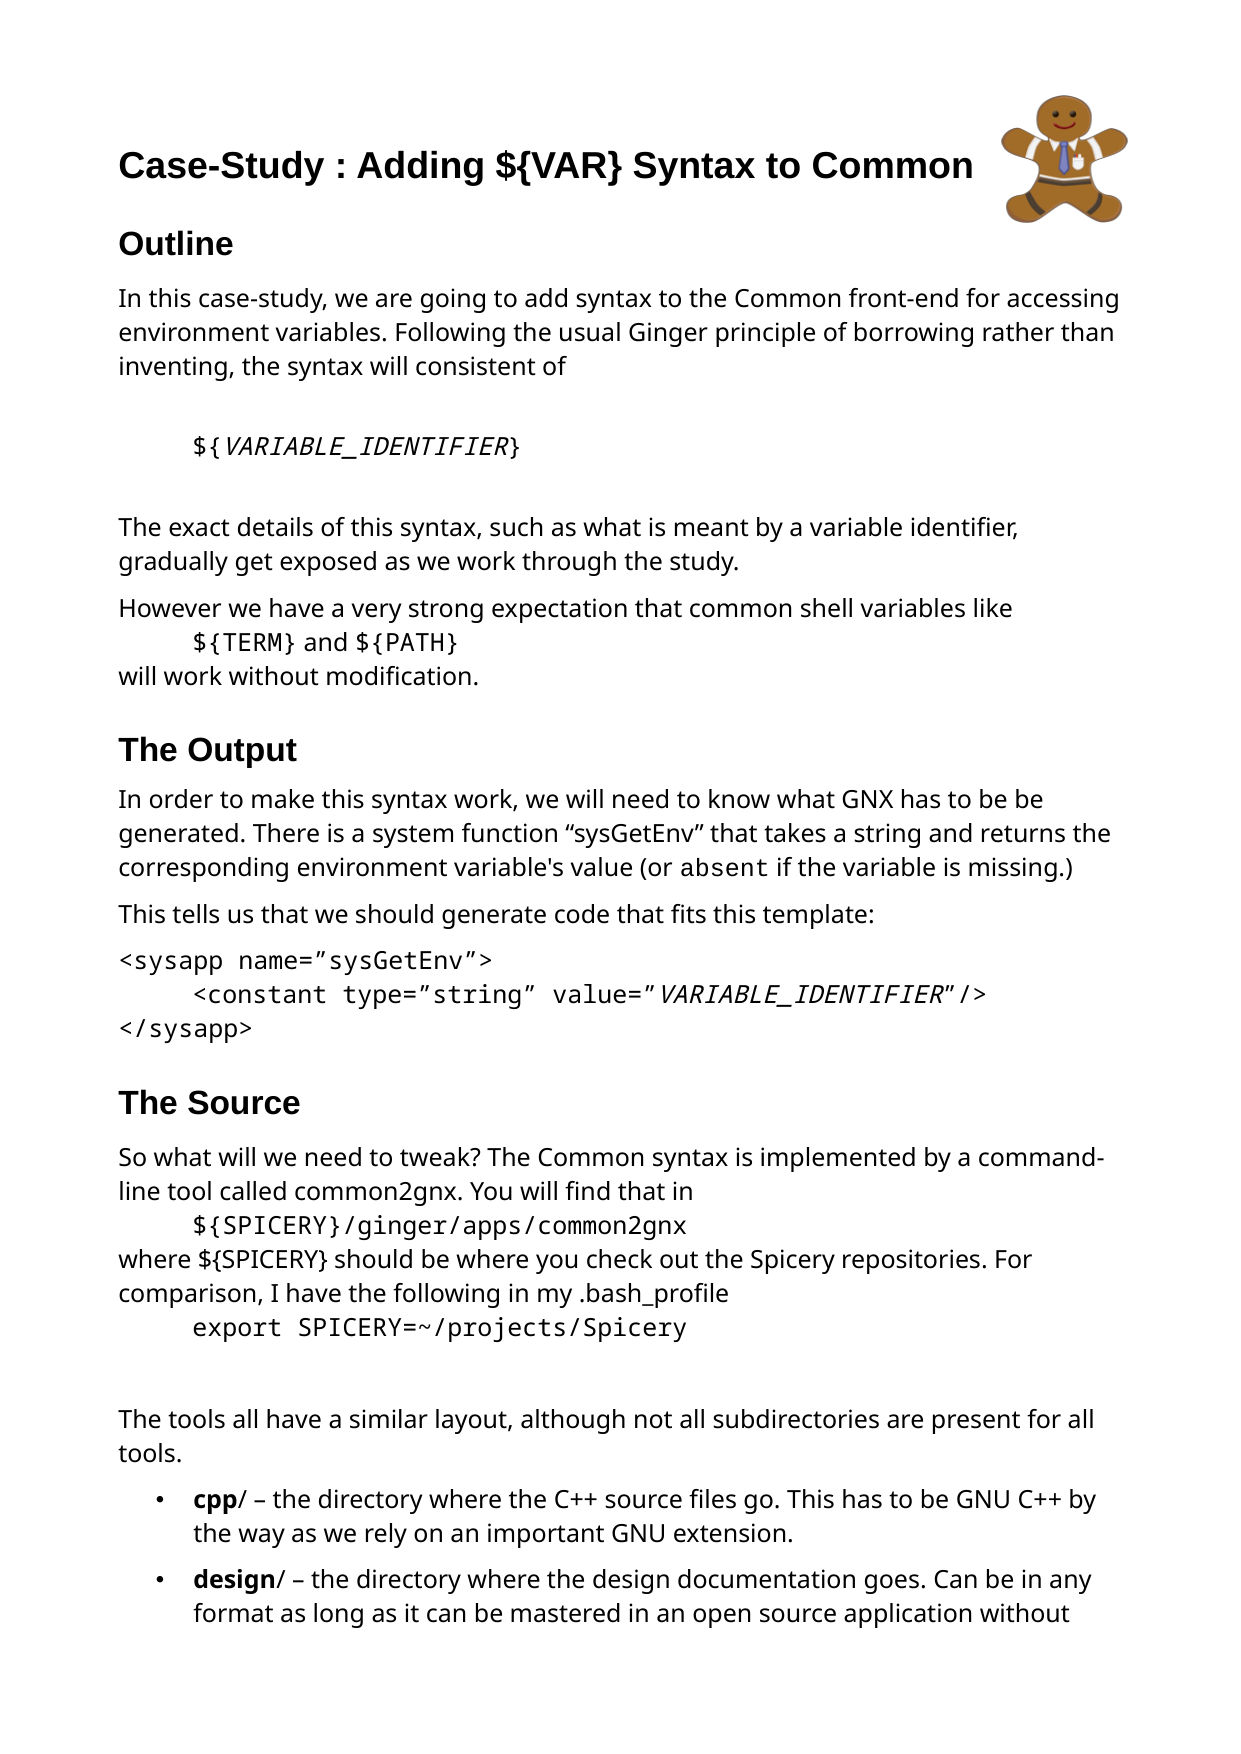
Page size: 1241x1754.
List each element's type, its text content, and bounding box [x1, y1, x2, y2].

list cpp/ – the directory where the C++ source files go. This has to be GNU C++ by the way as we rely on an important GNU extension. [156, 1482, 1122, 1550]
subtitle Outline [118, 224, 1122, 262]
list design/ – the directory where the design documentation goes. Can be in any format as long as it can be mastered in an open source application without [156, 1562, 1122, 1630]
text The exact details of this syntax, such as what is meant by a variable identifier, gradually get exposed as we work through the study. [118, 510, 1122, 578]
text So what will we need to tweak? The Common syntax is implemented by a command-line tool called common2gnx. You will find that in ${SPICERY}/ginger/apps/common2gnx where ${SPICERY} should be where you check out the Spicery repositories. For comparison, I have the following in my .bash_profile export SPICERY=~/projects/Spicery [118, 1140, 1122, 1344]
text The tools all have a similar layout, although not all subdirectories are present for all tools. [118, 1402, 1122, 1470]
subtitle The Source [118, 1083, 1122, 1121]
title Case-Study : Adding ${VAR} Syntax to Common [118, 143, 998, 186]
subtitle The Output [118, 730, 1122, 769]
text In this case-study, we are going to add syntax to the Common front-end for accessing environment variables. Following the usual Ginger principle of borrowing rather than inventing, the syntax will consistent of [118, 281, 1122, 383]
text ${VARIABLE_IDENTIFIER} [118, 395, 1122, 463]
text In order to make this syntax work, we will need to know what GNX has to be be generated. There is a system function “sysGetEnv” that takes a string and returns the corresponding environment variable's value (or absent if the variable is missing.) [118, 781, 1122, 884]
text However we have a very strong expectation that common shell variables like ${TERM} and ${PATH} will work without modification. [118, 591, 1122, 693]
text This tells us that we should generate code that fits this template: [118, 896, 1122, 930]
text <sysapp name=”sysGetEnv”> <constant type=”string” value=”VARIABLE_IDENTIFIER”/> </sysapp> [118, 943, 1122, 1045]
picture [998, 93, 1131, 225]
